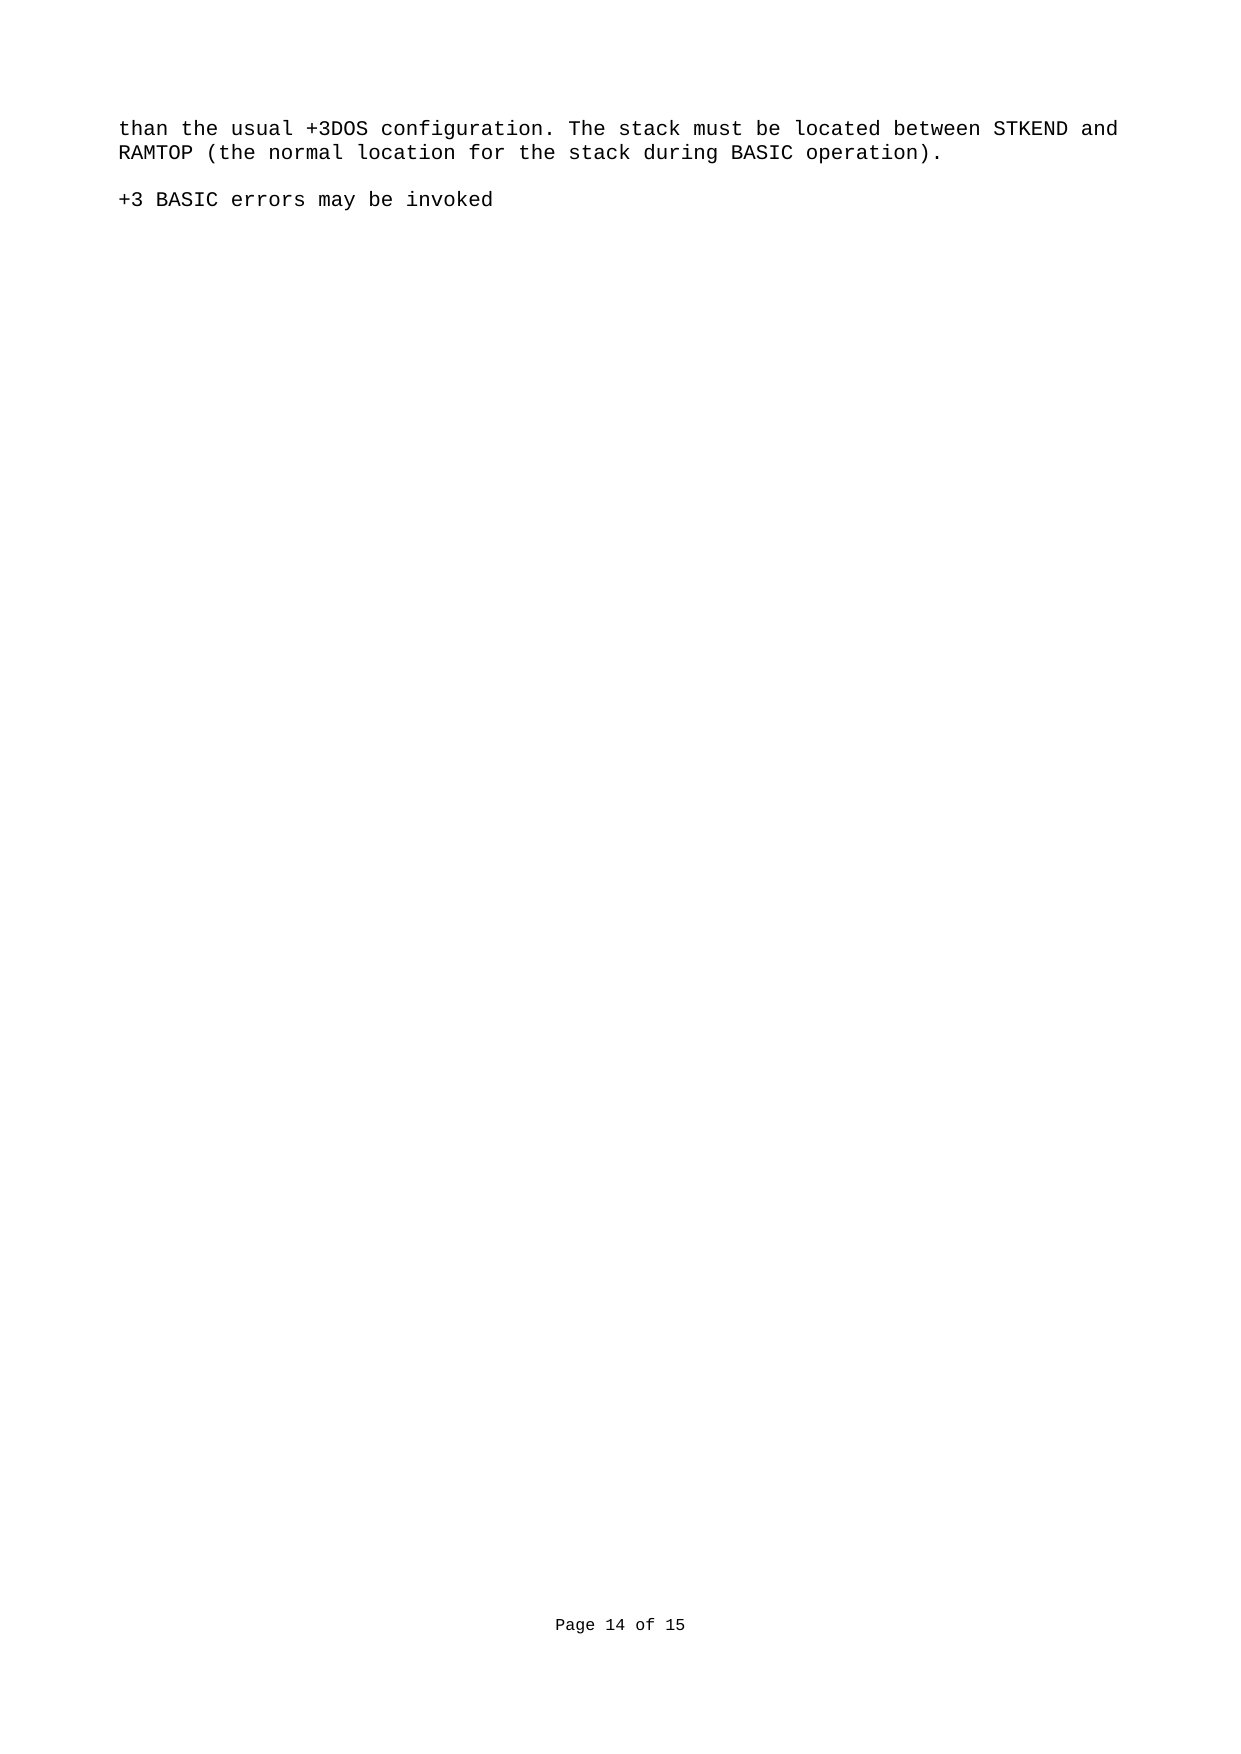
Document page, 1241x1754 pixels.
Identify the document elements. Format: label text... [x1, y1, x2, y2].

text +3 BASIC errors may be invoked [118, 189, 1122, 213]
text than the usual +3DOS configuration. The stack must be located between STKEND and RAMTOP (the normal location for the stack during BASIC operation). [118, 118, 1122, 165]
